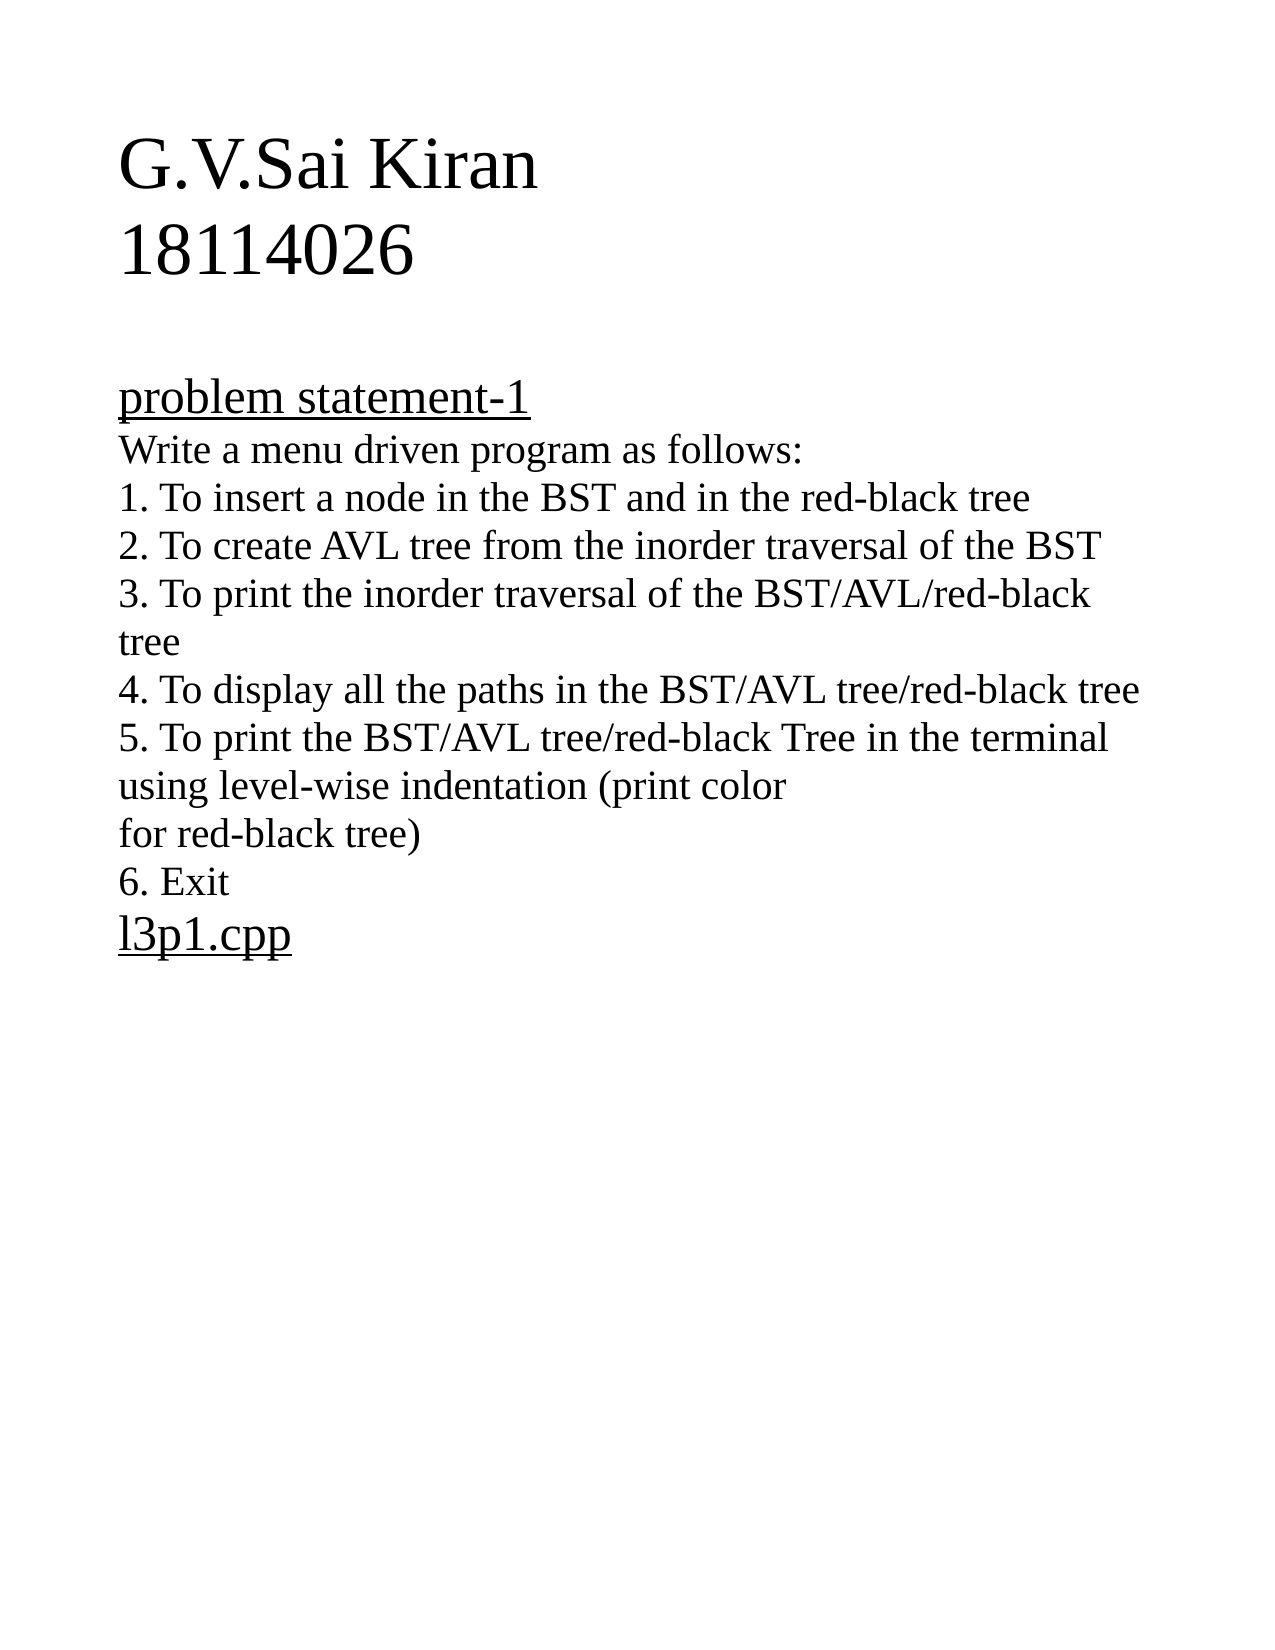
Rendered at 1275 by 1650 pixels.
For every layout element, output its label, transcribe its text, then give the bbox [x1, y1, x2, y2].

text l3p1.cpp [118, 904, 1157, 961]
text 3. To print the inorder traversal of the BST/AVL/red-black tree [118, 568, 1157, 664]
text 1. To insert a node in the BST and in the red-black tree [118, 473, 1157, 521]
text G.V.Sai Kiran [118, 118, 1157, 204]
text for red-black tree) [118, 808, 1157, 856]
text 6. Exit [118, 856, 1157, 904]
text 4. To display all the paths in the BST/AVL tree/red-black tree [118, 664, 1157, 712]
text Write a menu driven program as follows: [118, 425, 1157, 473]
text 2. To create AVL tree from the inorder traversal of the BST [118, 521, 1157, 568]
text 5. To print the BST/AVL tree/red-black Tree in the terminal using level-wise indentation (print color [118, 712, 1157, 808]
text 18114026 [118, 204, 1157, 291]
text problem statement-1 [118, 367, 1157, 425]
